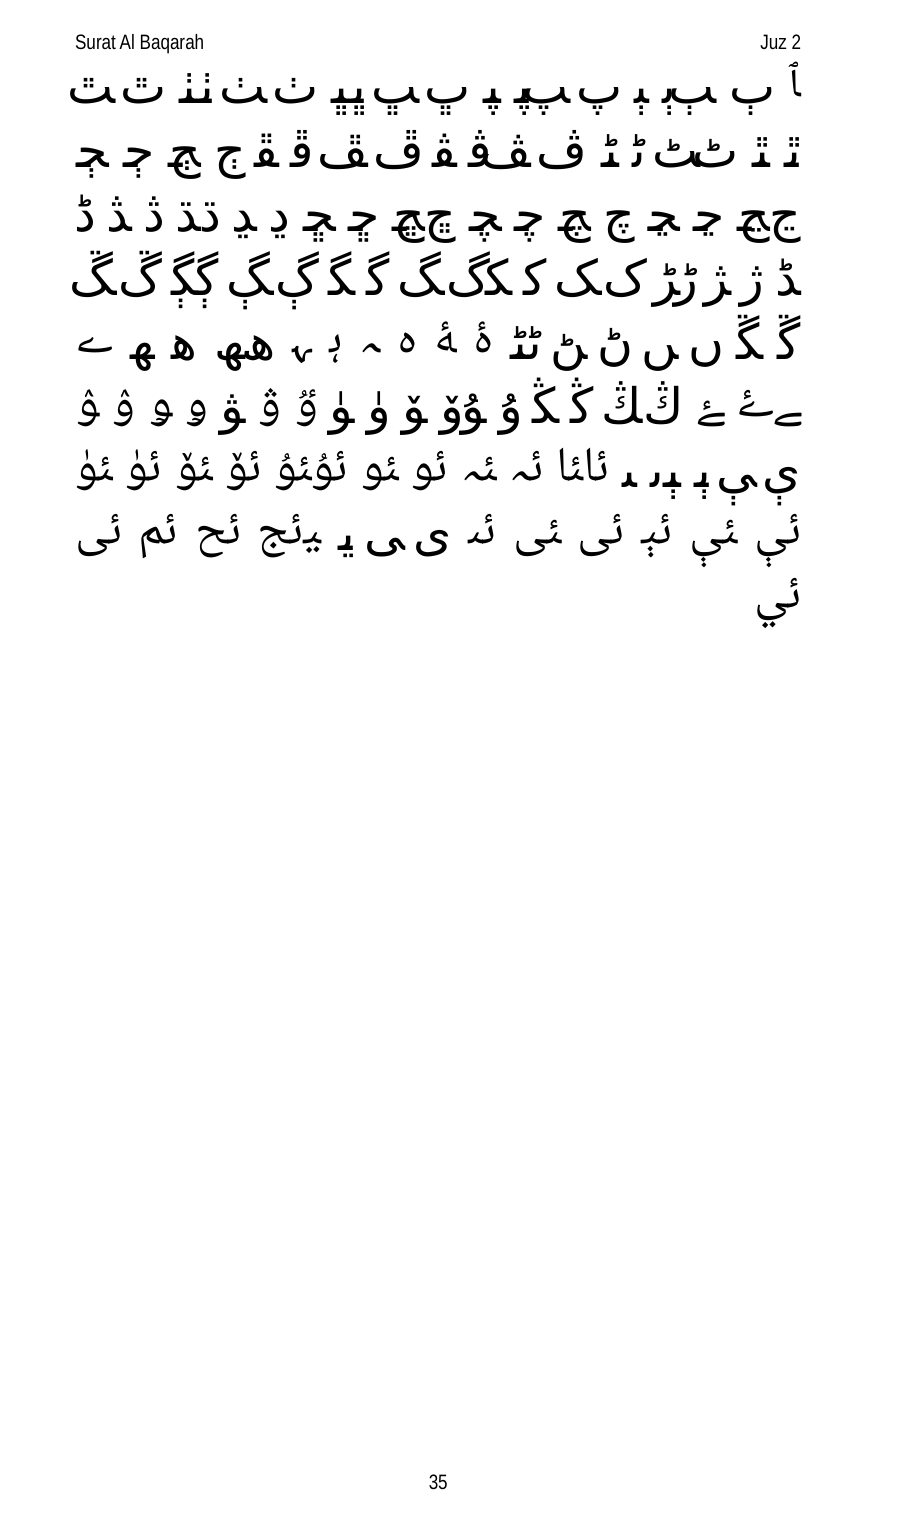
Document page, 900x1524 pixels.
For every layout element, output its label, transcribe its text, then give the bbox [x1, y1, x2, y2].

text ﭑ ﭒ ﭓﭔ ﭕ ﭖ ﭗﭘ ﭙ ﭚ ﭛ ﭜﭝ ﭞ ﭟ ﭠﭡ ﭢ ﭣ ﭤ ﭥ ﭦﭧ ﭨ ﭩ ﭪ ﭫﭬ ﭭ ﭮ ﭯ ﭰ ﭱ ﭲ ﭳ ﭴ ﭵ ﭶﭷ ﭸ ﭹ ﭺ ﭻ ﭼ ﭽ ﭾﭿ ﮀ ﮁ ﮂ ﮃ ﮄﮅ ﮆ ﮇ ﮈ ﮉ ﮊ ﮋ ﮌﮍ ﮎ ﮏ ﮐ ﮑﮒ ﮓ ﮔ ﮕ ﮖ ﮗ ﮘﮙ ﮚ ﮛ ﮜ ﮝ ﮞ ﮟ ﮠ ﮡ ﮢﮣ ﮤ ﮥ ﮦ ﮧ ﮨ ﮩ ﮪﮫ ﮬ ﮭ ﮮ ﮯﮰ ﮱ ﯓ ﯔ ﯕ ﯖ ﯗ ﯘﯙ ﯚ ﯛ ﯜ ﯝ ﯞ ﯟ ﯠ ﯡ ﯢ ﯣ ﯤ ﯥ ﯦ ﯧﯨ ﯩ ﯪﯫ ﯬ ﯭ ﯮ ﯯ ﯰﯱ ﯲ ﯳ ﯴ ﯵ ﯶ ﯷ ﯸ ﯹ ﯺ ﯻ ﯼ ﯽ ﯾ ﯿﰀ ﰁ ﰂ ﰃ ﰄ [75, 60, 801, 635]
